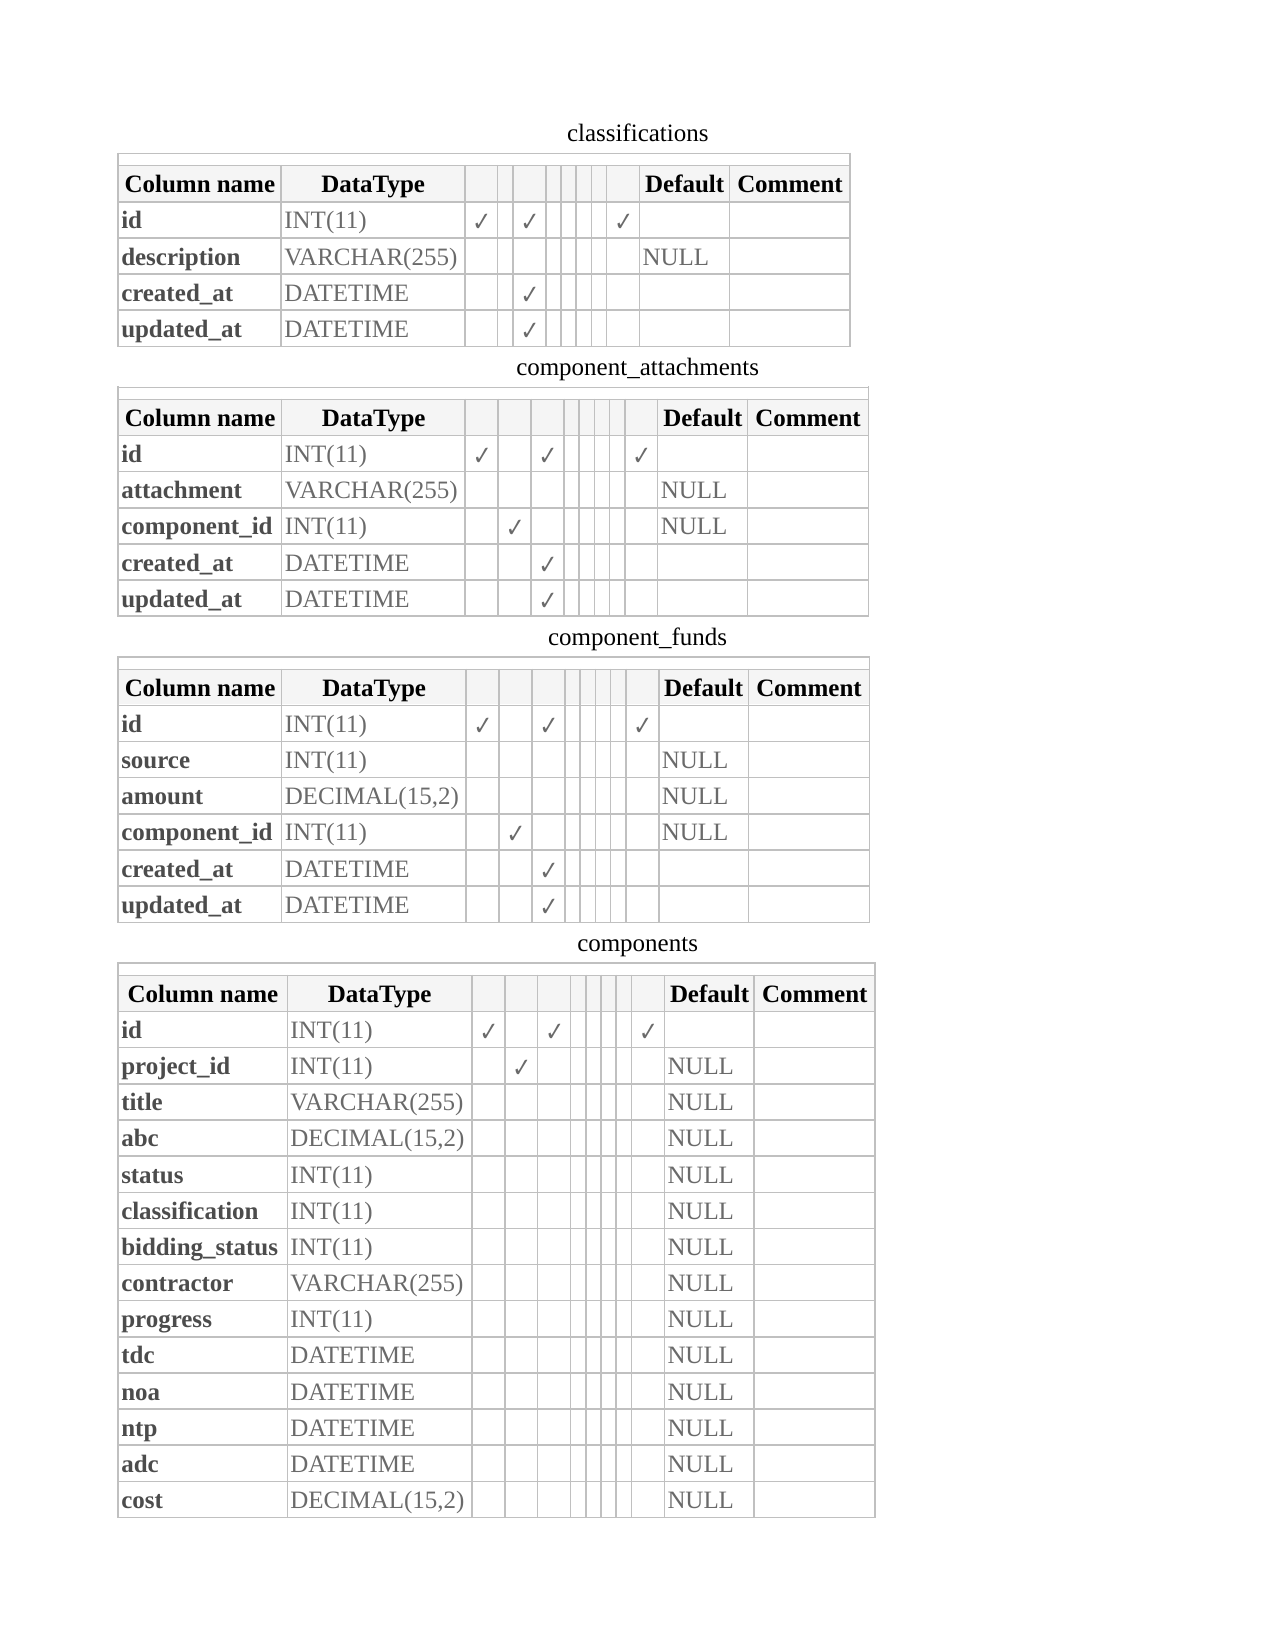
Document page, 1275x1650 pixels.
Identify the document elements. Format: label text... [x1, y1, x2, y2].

table_cell [506, 1229, 537, 1264]
table_cell [467, 670, 498, 704]
table_cell [755, 1193, 874, 1227]
table_cell [611, 815, 625, 849]
table_cell [514, 166, 545, 201]
table_cell NULL [665, 1374, 753, 1408]
table_cell [749, 706, 869, 741]
table_cell [466, 545, 497, 579]
table_cell [632, 1446, 664, 1481]
table_cell [596, 778, 610, 813]
table_cell DATETIME [282, 581, 464, 615]
table_cell ✔ [533, 706, 564, 741]
table_cell [538, 1048, 570, 1083]
table_cell [602, 1446, 615, 1481]
table_cell [538, 1193, 570, 1227]
table_cell [596, 851, 610, 885]
table_cell [617, 1229, 631, 1264]
table_cell [748, 581, 868, 615]
table_cell [632, 1301, 664, 1336]
table_cell ✔ [532, 545, 563, 579]
table_cell [562, 239, 575, 273]
table_cell [587, 1229, 600, 1264]
table_cell [581, 851, 595, 885]
table_cell [538, 1265, 570, 1300]
table_cell DATETIME [288, 1338, 471, 1372]
table_header [119, 388, 868, 398]
table_cell [498, 311, 512, 346]
table_cell ✔ [538, 1012, 570, 1047]
table_cell DataType [282, 400, 464, 435]
table_cell [547, 239, 560, 273]
table_cell project_id [119, 1048, 287, 1083]
table_cell classification [119, 1193, 287, 1227]
table_cell Comment [749, 670, 869, 704]
table_cell [592, 166, 606, 201]
table_cell ✔ [467, 706, 498, 741]
table_cell [500, 706, 531, 741]
table_cell [499, 436, 530, 471]
table_cell [506, 1085, 537, 1119]
table_cell [755, 1157, 874, 1191]
table_cell NULL [665, 1193, 753, 1227]
table_cell [499, 472, 530, 507]
table_cell [506, 1265, 537, 1300]
table_cell [632, 1121, 664, 1155]
table_header [119, 154, 849, 165]
table_cell [749, 815, 869, 849]
table_cell [640, 203, 729, 237]
table_cell DATETIME [282, 851, 465, 885]
table_cell [466, 472, 497, 507]
table_cell [473, 1482, 504, 1517]
table_cell [595, 545, 609, 579]
table_cell id [119, 706, 281, 741]
table_cell [565, 509, 578, 543]
table_cell [506, 1482, 537, 1517]
table_cell [748, 545, 868, 579]
table_cell [466, 400, 497, 435]
table_cell ✔ [500, 815, 531, 849]
table_cell NULL [658, 472, 747, 507]
table_cell [660, 851, 748, 885]
table_cell [627, 778, 658, 813]
table_cell ✔ [533, 887, 564, 921]
table_cell [577, 203, 591, 237]
table_cell [581, 815, 595, 849]
table_cell ✔ [632, 1012, 664, 1047]
table_cell [473, 1229, 504, 1264]
table_cell ✔ [473, 1012, 504, 1047]
table_cell [587, 1410, 600, 1444]
table_cell [533, 670, 564, 704]
table_cell [566, 706, 579, 741]
table_cell [617, 1301, 631, 1336]
table_cell [538, 976, 570, 1011]
table_cell [632, 1157, 664, 1191]
table_cell VARCHAR(255) [282, 472, 464, 507]
table_cell [610, 545, 624, 579]
table_cell NULL [665, 1482, 753, 1517]
table_cell [617, 1446, 631, 1481]
table_cell [500, 778, 531, 813]
table_cell [595, 472, 609, 507]
table_cell [499, 581, 530, 615]
table_cell [610, 472, 624, 507]
table_cell adc [119, 1446, 287, 1481]
table_cell NULL [658, 509, 747, 543]
table_cell [617, 1338, 631, 1372]
table_cell [498, 275, 512, 309]
table_cell [467, 778, 498, 813]
table_cell [562, 311, 575, 346]
table_cell [473, 976, 504, 1011]
table_cell [571, 1301, 585, 1336]
table_cell ✔ [514, 311, 545, 346]
table_cell [611, 851, 625, 885]
table_cell [532, 472, 563, 507]
table_cell Default [665, 976, 753, 1011]
table_cell [473, 1410, 504, 1444]
table_cell [538, 1482, 570, 1517]
table_cell DECIMAL(15,2) [282, 778, 465, 813]
table_cell [610, 509, 624, 543]
table_cell [610, 400, 624, 435]
table_cell [538, 1085, 570, 1119]
table_cell [611, 742, 625, 777]
table_cell [587, 1012, 600, 1047]
table_cell ✔ [532, 436, 563, 471]
table_cell [587, 1446, 600, 1481]
table_cell [547, 311, 560, 346]
table_cell [466, 239, 497, 273]
table_cell Comment [730, 166, 849, 201]
table_cell [514, 239, 545, 273]
table_cell INT(11) [288, 1193, 471, 1227]
table_cell INT(11) [282, 436, 464, 471]
table_cell [506, 1121, 537, 1155]
table_cell [602, 1410, 615, 1444]
table_cell [617, 1012, 631, 1047]
table_cell [580, 400, 594, 435]
text component_funds [118, 622, 1157, 651]
table_cell DATETIME [288, 1410, 471, 1444]
table_cell [533, 815, 564, 849]
table_cell [749, 778, 869, 813]
table_cell [506, 976, 537, 1011]
table_cell [658, 581, 747, 615]
table_cell Comment [755, 976, 874, 1011]
table_cell [755, 1121, 874, 1155]
table_cell [596, 742, 610, 777]
table_cell [571, 1012, 585, 1047]
table_cell [592, 311, 606, 346]
table_cell created_at [119, 545, 281, 579]
table_cell [473, 1157, 504, 1191]
table_cell [581, 742, 595, 777]
table_cell NULL [665, 1048, 753, 1083]
table_cell [473, 1085, 504, 1119]
table_cell NULL [665, 1301, 753, 1336]
table_cell description [119, 239, 280, 273]
table_cell [602, 1157, 615, 1191]
table_cell amount [119, 778, 281, 813]
table_cell [506, 1446, 537, 1481]
table_cell [607, 166, 639, 201]
table_cell [627, 851, 658, 885]
table_cell [565, 436, 578, 471]
table_cell [595, 581, 609, 615]
table_cell [632, 1193, 664, 1227]
table_cell INT(11) [282, 815, 465, 849]
table_cell [632, 1048, 664, 1083]
table_cell [571, 1048, 585, 1083]
table_cell [632, 1482, 664, 1517]
table_cell DATETIME [282, 275, 464, 309]
table_cell [607, 239, 639, 273]
table_cell title [119, 1085, 287, 1119]
table_header [119, 658, 869, 668]
table_cell NULL [660, 815, 748, 849]
table_cell [595, 436, 609, 471]
table_cell [632, 1410, 664, 1444]
table_cell [587, 1157, 600, 1191]
table_cell [749, 742, 869, 777]
table_cell [587, 1085, 600, 1119]
table_cell [571, 1085, 585, 1119]
table_cell ✔ [514, 275, 545, 309]
table_cell [473, 1338, 504, 1372]
text classifications [118, 118, 1157, 147]
table_cell VARCHAR(255) [288, 1085, 471, 1119]
table_cell [665, 1012, 753, 1047]
table_cell [562, 275, 575, 309]
table_cell [595, 400, 609, 435]
table_cell [580, 545, 594, 579]
table_cell [627, 742, 658, 777]
table_cell [640, 275, 729, 309]
table_cell DATETIME [288, 1374, 471, 1408]
table_cell created_at [119, 275, 280, 309]
table_cell [587, 1482, 600, 1517]
table_cell [571, 1446, 585, 1481]
table_cell [632, 1338, 664, 1372]
table_cell [587, 1301, 600, 1336]
table_cell [596, 887, 610, 921]
table_cell [533, 742, 564, 777]
table_cell NULL [665, 1338, 753, 1372]
table_cell updated_at [119, 311, 280, 346]
table_cell [473, 1193, 504, 1227]
table_cell [587, 1374, 600, 1408]
table_cell [617, 1121, 631, 1155]
table_cell [755, 1085, 874, 1119]
table_cell [755, 1446, 874, 1481]
table_cell [626, 545, 657, 579]
table_cell [602, 1301, 615, 1336]
table_cell INT(11) [282, 742, 465, 777]
table_cell [506, 1012, 537, 1047]
table_cell updated_at [119, 887, 281, 921]
table_cell [571, 1229, 585, 1264]
table_cell [467, 851, 498, 885]
table_cell INT(11) [282, 706, 465, 741]
table_cell [500, 851, 531, 885]
table_cell [580, 509, 594, 543]
table_cell NULL [665, 1446, 753, 1481]
table_cell [538, 1374, 570, 1408]
table_cell [607, 275, 639, 309]
table_cell [587, 1338, 600, 1372]
table_cell [571, 1338, 585, 1372]
table_cell [498, 203, 512, 237]
table_cell [592, 203, 606, 237]
table_cell [658, 436, 747, 471]
table_cell [660, 887, 748, 921]
table_cell [640, 311, 729, 346]
table_cell DataType [282, 166, 464, 201]
table_cell cost [119, 1482, 287, 1517]
table_cell NULL [665, 1410, 753, 1444]
table_cell [617, 1265, 631, 1300]
table_cell [626, 581, 657, 615]
table_cell [632, 1374, 664, 1408]
table_cell [755, 1338, 874, 1372]
table_cell DATETIME [282, 545, 464, 579]
table_cell [466, 275, 497, 309]
table_cell DECIMAL(15,2) [288, 1482, 471, 1517]
table_cell Column name [119, 166, 280, 201]
table_cell [538, 1229, 570, 1264]
table_cell [532, 400, 563, 435]
table_cell [581, 778, 595, 813]
table_cell [577, 239, 591, 273]
table_cell [566, 815, 579, 849]
table_cell [466, 166, 497, 201]
table_cell [611, 706, 625, 741]
table_cell DECIMAL(15,2) [288, 1121, 471, 1155]
table_cell [587, 1265, 600, 1300]
table_cell [602, 976, 615, 1011]
table_cell [498, 166, 512, 201]
table_cell [660, 706, 748, 741]
table_cell [473, 1301, 504, 1336]
table_cell Column name [119, 400, 281, 435]
table_cell VARCHAR(255) [288, 1265, 471, 1300]
table_cell [566, 742, 579, 777]
table_cell [617, 1374, 631, 1408]
table_cell [658, 545, 747, 579]
table_cell [587, 1121, 600, 1155]
table_cell INT(11) [288, 1229, 471, 1264]
table_cell [626, 509, 657, 543]
table_cell NULL [665, 1265, 753, 1300]
table_cell [587, 1193, 600, 1227]
table_cell [565, 472, 578, 507]
table_cell [755, 1374, 874, 1408]
table_cell [632, 1265, 664, 1300]
table_cell ✔ [626, 436, 657, 471]
table_cell abc [119, 1121, 287, 1155]
table_cell created_at [119, 851, 281, 885]
table_cell NULL [660, 778, 748, 813]
table_cell [595, 509, 609, 543]
table_cell [617, 1410, 631, 1444]
table_cell [596, 706, 610, 741]
table_cell [538, 1121, 570, 1155]
table_cell [506, 1410, 537, 1444]
table_cell [466, 581, 497, 615]
table_cell [632, 976, 664, 1011]
table_cell [466, 509, 497, 543]
table_cell id [119, 203, 280, 237]
table_cell ✔ [607, 203, 639, 237]
table_cell [592, 275, 606, 309]
table_cell [506, 1157, 537, 1191]
table_cell [538, 1410, 570, 1444]
table_cell [533, 778, 564, 813]
table_cell progress [119, 1301, 287, 1336]
table_cell [565, 545, 578, 579]
table_cell [498, 239, 512, 273]
table_cell [466, 311, 497, 346]
table_cell [587, 976, 600, 1011]
table_cell [571, 1193, 585, 1227]
table_cell [571, 1482, 585, 1517]
table_cell NULL [665, 1085, 753, 1119]
table_cell [611, 778, 625, 813]
table_cell [617, 1085, 631, 1119]
table_cell [626, 472, 657, 507]
table_cell [571, 1157, 585, 1191]
table_cell [467, 887, 498, 921]
table_cell [730, 203, 849, 237]
table_cell [617, 1482, 631, 1517]
table_cell [602, 1121, 615, 1155]
table_cell [547, 166, 560, 201]
table_cell ✔ [466, 436, 497, 471]
table_cell [577, 166, 591, 201]
table_cell [473, 1446, 504, 1481]
table_cell VARCHAR(255) [282, 239, 464, 273]
table_cell NULL [665, 1229, 753, 1264]
table_cell [473, 1048, 504, 1083]
table_cell [547, 275, 560, 309]
table_cell [632, 1085, 664, 1119]
table_cell DataType [288, 976, 471, 1011]
table_cell [566, 851, 579, 885]
table_cell bidding_status [119, 1229, 287, 1264]
table_cell [755, 1265, 874, 1300]
table_cell component_id [119, 509, 281, 543]
table_cell [602, 1048, 615, 1083]
table_cell Column name [119, 976, 287, 1011]
table_cell [571, 1121, 585, 1155]
table_cell [577, 275, 591, 309]
table_cell [577, 311, 591, 346]
table_cell Default [658, 400, 747, 435]
table_cell attachment [119, 472, 281, 507]
table_cell noa [119, 1374, 287, 1408]
table_cell source [119, 742, 281, 777]
table_cell [538, 1446, 570, 1481]
table_cell [538, 1338, 570, 1372]
table_cell [748, 509, 868, 543]
table_cell [506, 1338, 537, 1372]
table_cell [580, 436, 594, 471]
table_cell [610, 581, 624, 615]
table_cell [611, 887, 625, 921]
table_cell [571, 976, 585, 1011]
table_cell [755, 1482, 874, 1517]
table_cell INT(11) [288, 1012, 471, 1047]
table_cell [580, 581, 594, 615]
table_cell [627, 887, 658, 921]
table_cell Column name [119, 670, 281, 704]
table_cell [581, 670, 595, 704]
table_cell [587, 1048, 600, 1083]
table_cell [473, 1374, 504, 1408]
table_cell [467, 815, 498, 849]
table_cell [467, 742, 498, 777]
table_cell [749, 887, 869, 921]
table_cell NULL [660, 742, 748, 777]
table_cell [627, 815, 658, 849]
table_cell [538, 1301, 570, 1336]
table_cell [565, 400, 578, 435]
table_cell DATETIME [282, 887, 465, 921]
table_cell [755, 1410, 874, 1444]
table_cell [565, 581, 578, 615]
table_cell [581, 887, 595, 921]
table_cell ✔ [533, 851, 564, 885]
table_cell ntp [119, 1410, 287, 1444]
table_cell NULL [665, 1157, 753, 1191]
table_cell [581, 706, 595, 741]
table_cell [566, 887, 579, 921]
table_cell [602, 1482, 615, 1517]
table_cell [473, 1265, 504, 1300]
table_cell [500, 742, 531, 777]
table_cell tdc [119, 1338, 287, 1372]
table_cell [755, 1229, 874, 1264]
table_cell [571, 1374, 585, 1408]
table_cell [617, 976, 631, 1011]
table_cell [562, 203, 575, 237]
table_cell INT(11) [288, 1048, 471, 1083]
table_cell id [119, 1012, 287, 1047]
table_cell [755, 1012, 874, 1047]
table_cell [632, 1229, 664, 1264]
table_cell [730, 275, 849, 309]
table_cell [562, 166, 575, 201]
table_cell [506, 1374, 537, 1408]
table_cell [506, 1193, 537, 1227]
table_cell [538, 1157, 570, 1191]
table_cell [617, 1193, 631, 1227]
table_cell contractor [119, 1265, 287, 1300]
table_cell id [119, 436, 281, 471]
table_cell [730, 239, 849, 273]
table_cell component_id [119, 815, 281, 849]
table_cell [602, 1374, 615, 1408]
table_cell [547, 203, 560, 237]
text component_attachments [118, 352, 1157, 381]
table_cell Default [640, 166, 729, 201]
table_cell [748, 436, 868, 471]
text components [118, 928, 1157, 957]
table_cell [610, 436, 624, 471]
table_cell [566, 778, 579, 813]
table_cell [602, 1085, 615, 1119]
table_cell [571, 1265, 585, 1300]
table_cell [755, 1048, 874, 1083]
table_cell [596, 815, 610, 849]
table_cell [617, 1048, 631, 1083]
table_cell ✔ [627, 706, 658, 741]
table_cell [566, 670, 579, 704]
table_cell [730, 311, 849, 346]
table_cell [755, 1301, 874, 1336]
table_cell [748, 472, 868, 507]
table_cell ✔ [532, 581, 563, 615]
table_cell Default [660, 670, 748, 704]
table_cell INT(11) [288, 1157, 471, 1191]
table_cell [602, 1265, 615, 1300]
table_cell [627, 670, 658, 704]
table_header [119, 964, 874, 974]
table_cell INT(11) [288, 1301, 471, 1336]
table_cell DataType [282, 670, 465, 704]
table_cell [607, 311, 639, 346]
table_cell [602, 1193, 615, 1227]
table_cell [602, 1229, 615, 1264]
table_cell [506, 1301, 537, 1336]
table_cell ✔ [466, 203, 497, 237]
table_cell [602, 1338, 615, 1372]
table_cell DATETIME [282, 311, 464, 346]
table_cell [749, 851, 869, 885]
table_cell ✔ [506, 1048, 537, 1083]
table_cell [499, 400, 530, 435]
table_cell [626, 400, 657, 435]
table_cell [611, 670, 625, 704]
table_cell NULL [665, 1121, 753, 1155]
table_cell ✔ [514, 203, 545, 237]
table_cell INT(11) [282, 203, 464, 237]
table_cell INT(11) [282, 509, 464, 543]
table_cell [596, 670, 610, 704]
table_cell [499, 545, 530, 579]
table_cell Comment [748, 400, 868, 435]
table_cell DATETIME [288, 1446, 471, 1481]
table_cell [500, 887, 531, 921]
table_cell [617, 1157, 631, 1191]
table_cell ✔ [499, 509, 530, 543]
table_cell updated_at [119, 581, 281, 615]
table_cell [473, 1121, 504, 1155]
table_cell [571, 1410, 585, 1444]
table_cell [500, 670, 531, 704]
table_cell [580, 472, 594, 507]
table_cell [592, 239, 606, 273]
table_cell status [119, 1157, 287, 1191]
table_cell [602, 1012, 615, 1047]
table_cell [532, 509, 563, 543]
table_cell NULL [640, 239, 729, 273]
